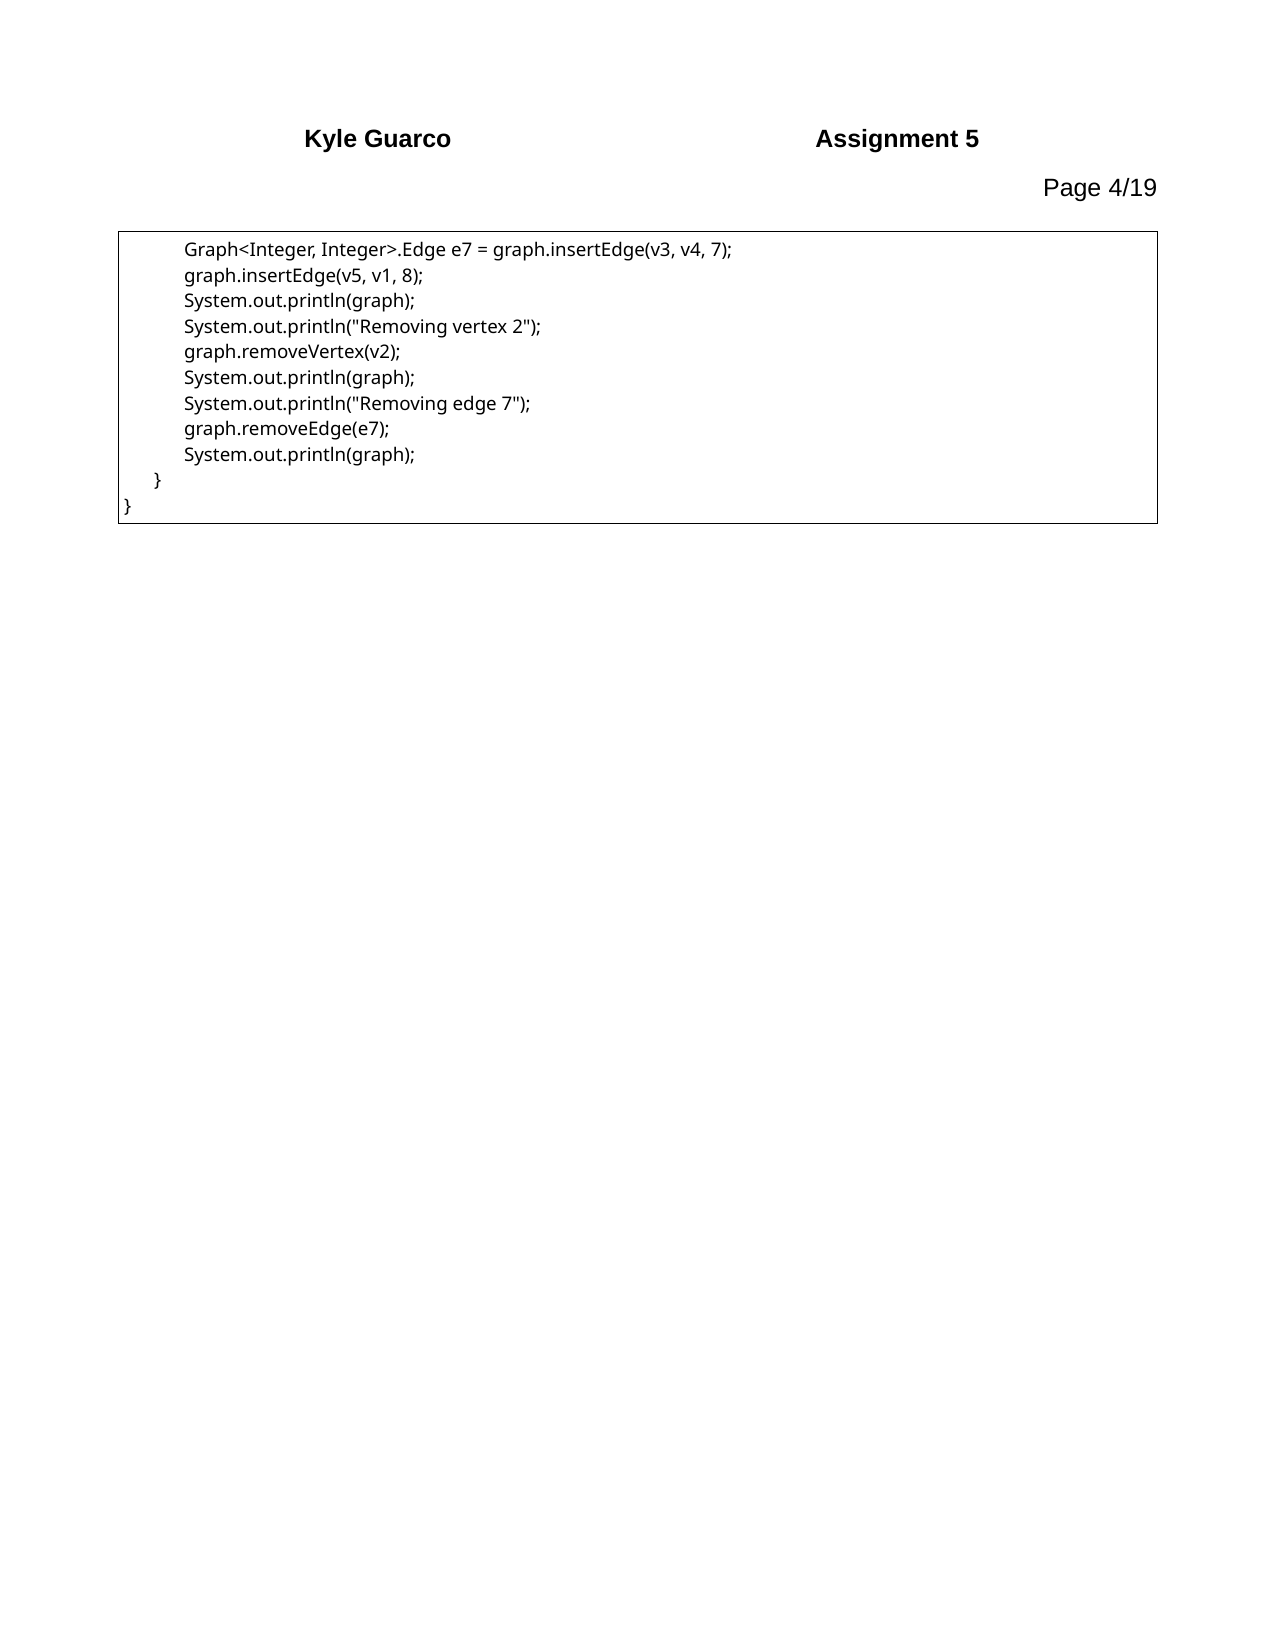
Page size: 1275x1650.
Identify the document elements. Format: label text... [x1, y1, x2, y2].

table_cell Graph<Integer, Integer>.Edge e7 = graph.insertEdge(v3, v4, 7); graph.insertEdge(v5, v1, 8); System.out.println(graph); System.out.println("Removing vertex 2"); graph.removeVertex(v2); System.out.println(graph); System.out.println("Removing edge 7"); graph.removeEdge(e7); System.out.println(graph); } } [119, 232, 1157, 523]
